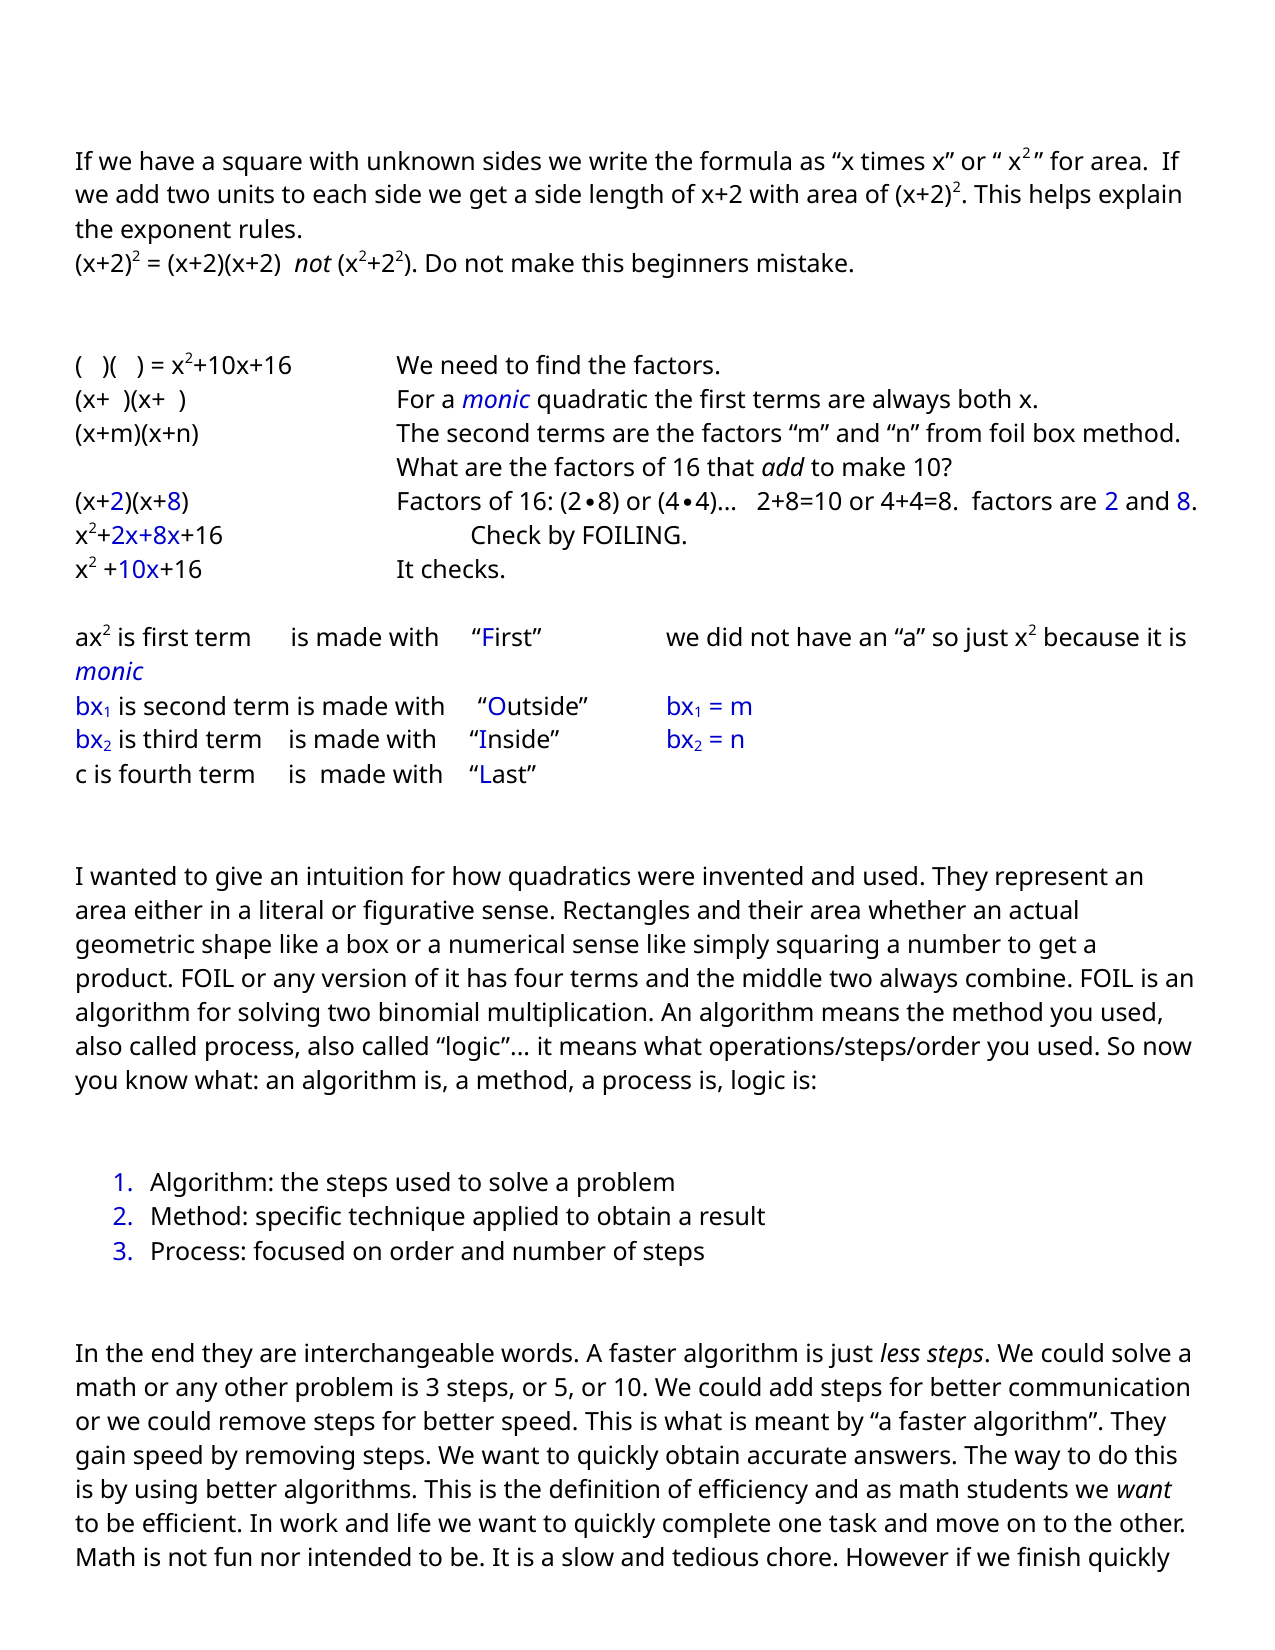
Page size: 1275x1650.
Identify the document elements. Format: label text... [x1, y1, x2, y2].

text (x+ )(x+ ) For a monic quadratic the first terms are always both x. [75, 382, 1200, 416]
text (x+2)(x+8) Factors of 16: (2∙8) or (4∙4)... 2+8=10 or 4+4=8. factors are 2 and 8. [75, 484, 1200, 518]
text bx1 is second term is made with “Outside” bx1 = m [75, 688, 1200, 722]
text (x+m)(x+n) The second terms are the factors “m” and “n” from foil box method. [75, 416, 1200, 450]
text (x+2)2 = (x+2)(x+2) not (x2+22). Do not make this beginners mistake. [75, 245, 1200, 279]
text c is fourth term is made with “Last” [75, 756, 1200, 790]
list Algorithm: the steps used to solve a problem [112, 1165, 1200, 1199]
text In the end they are interchangeable words. A faster algorithm is just less steps. We could solve a math or any other problem is 3 steps, or 5, or 10. We could add steps for better communication or we could remove steps for better speed. This is what is meant by “a faster algorithm”. They gain speed by removing steps. We want to quickly obtain accurate answers. The way to do this is by using better algorithms. This is the definition of efficiency and as math students we want to be efficient. In work and life we want to quickly complete one task and move on to the other. Math is not fun nor intended to be. It is a slow and tedious chore. However if we finish quickly [75, 1335, 1200, 1574]
text x2+2x+8x+16 Check by FOILING. [75, 518, 1200, 552]
text I wanted to give an intuition for how quadratics were invented and used. They represent an area either in a literal or figurative sense. Rectangles and their area whether an actual geometric shape like a box or a numerical sense like simply squaring a number to get a product. FOIL or any version of it has four terms and the middle two always combine. FOIL is an algorithm for solving two binomial multiplication. An algorithm means the method you used, also called process, also called “logic”... it means what operations/steps/order you used. So now you know what: an algorithm is, a method, a process is, logic is: [75, 858, 1200, 1097]
list Method: specific technique applied to obtain a result [112, 1199, 1200, 1233]
text ( )( ) = x2+10x+16 We need to find the factors. [75, 347, 1200, 382]
list Process: focused on order and number of steps [112, 1233, 1200, 1267]
text ax2 is first term is made with “First” we did not have an “a” so just x2 because it is monic [75, 620, 1200, 688]
text If we have a square with unknown sides we write the formula as “x times x” or “ x2 ” for area. If we add two units to each side we get a side length of x+2 with area of (x+2)2. This helps explain the exponent rules. [75, 143, 1200, 245]
text What are the factors of 16 that add to make 10? [75, 450, 1200, 484]
text x2 +10x+16 It checks. [75, 552, 1200, 586]
text bx2 is third term is made with “Inside” bx2 = n [75, 722, 1200, 756]
